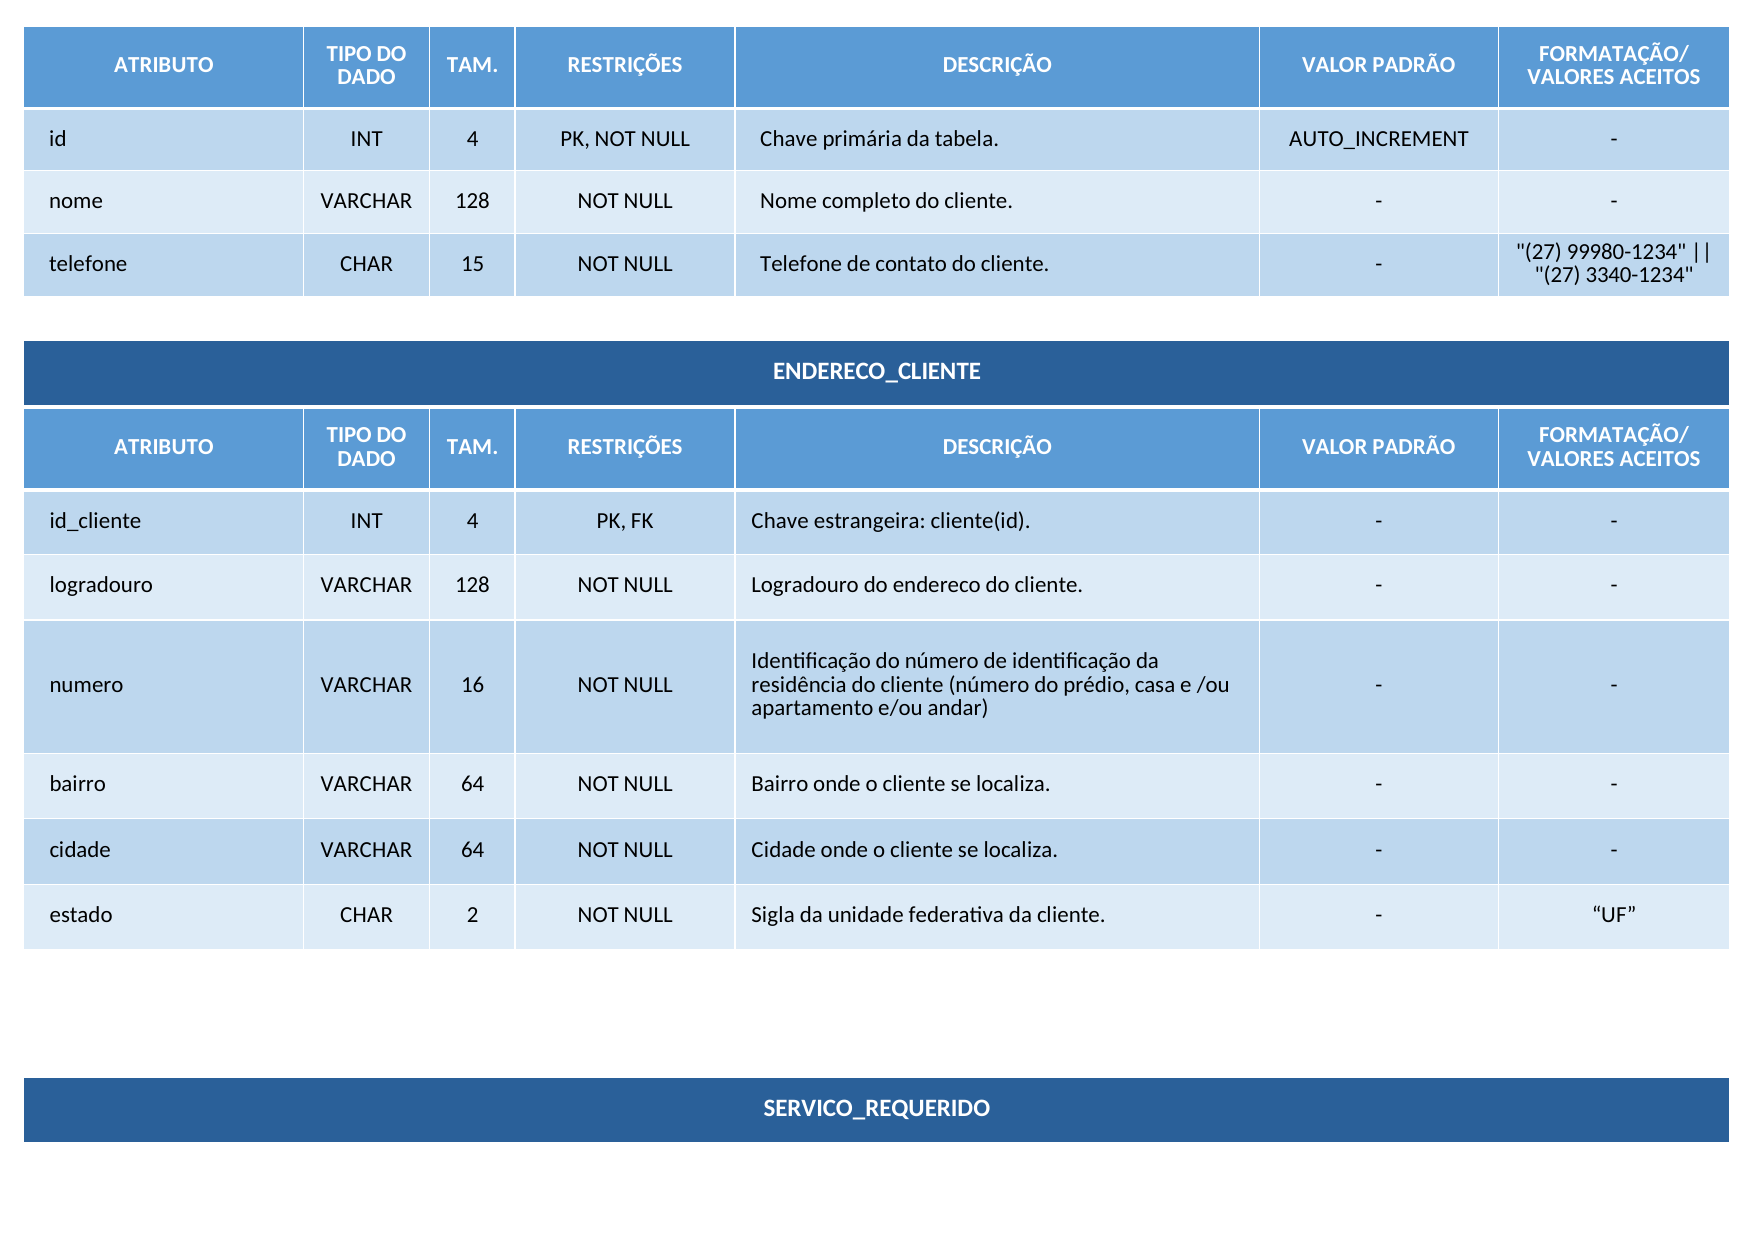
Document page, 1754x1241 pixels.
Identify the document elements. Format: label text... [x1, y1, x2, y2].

table_cell - [1260, 885, 1498, 949]
table_cell INT [304, 492, 429, 554]
table_cell NOT NULL [516, 171, 734, 233]
table_cell 128 [430, 171, 514, 233]
table_cell DESCRIÇÃO [736, 409, 1259, 488]
table_cell estado [24, 885, 303, 949]
table_cell - [1260, 621, 1498, 753]
table_header SERVICO_REQUERIDO [24, 1078, 1729, 1142]
table_cell NOT NULL [516, 555, 734, 619]
table_cell Bairro onde o cliente se localiza. [736, 754, 1259, 818]
table_cell 128 [430, 555, 514, 619]
table_cell PK, FK [516, 492, 734, 554]
table_cell 16 [430, 621, 514, 753]
table_cell VARCHAR [304, 171, 429, 233]
table_cell RESTRIÇÕES [516, 27, 734, 107]
table_cell Logradouro do endereco do cliente. [736, 555, 1259, 619]
table_cell Sigla da unidade federativa da cliente. [736, 885, 1259, 949]
table_cell TAM. [430, 409, 514, 488]
table_cell logradouro [24, 555, 303, 619]
table_cell cidade [24, 819, 303, 884]
table_cell DESCRIÇÃO [736, 27, 1259, 107]
table_cell - [1499, 110, 1729, 170]
table_cell NOT NULL [516, 819, 734, 884]
table_cell - [1260, 819, 1498, 884]
table_cell TIPO DO DADO [304, 409, 429, 488]
table_cell VALOR PADRÃO [1260, 27, 1498, 107]
table_cell - [1499, 819, 1729, 884]
table_cell - [1260, 171, 1498, 233]
table_cell VALOR PADRÃO [1260, 409, 1498, 488]
table_cell Nome completo do cliente. [736, 171, 1259, 233]
table_cell VARCHAR [304, 621, 429, 753]
table_cell PK, NOT NULL [516, 110, 734, 170]
table_cell Cidade onde o cliente se localiza. [736, 819, 1259, 884]
table_cell “UF” [1499, 885, 1729, 949]
table_cell "(27) 99980-1234" || "(27) 3340-1234" [1499, 234, 1729, 296]
table_cell - [1499, 492, 1729, 554]
table_cell FORMATAÇÃO/VALORES ACEITOS [1499, 409, 1729, 488]
table_header ENDERECO_CLIENTE [24, 341, 1729, 405]
table_cell telefone [24, 234, 303, 296]
table_cell - [1260, 555, 1498, 619]
table_cell - [1260, 754, 1498, 818]
table_cell nome [24, 171, 303, 233]
table_cell NOT NULL [516, 234, 734, 296]
table_cell - [1260, 234, 1498, 296]
table_cell ATRIBUTO [24, 27, 303, 107]
table_cell RESTRIÇÕES [516, 409, 734, 488]
table_cell VARCHAR [304, 555, 429, 619]
table_cell NOT NULL [516, 885, 734, 949]
table_cell Chave estrangeira: cliente(id). [736, 492, 1259, 554]
table_cell 4 [430, 110, 514, 170]
table_cell CHAR [304, 885, 429, 949]
table_cell TIPO DO DADO [304, 27, 429, 107]
table_cell - [1499, 555, 1729, 619]
table_cell INT [304, 110, 429, 170]
table_cell - [1260, 492, 1498, 554]
table_cell - [1499, 171, 1729, 233]
table_cell FORMATAÇÃO/VALORES ACEITOS [1499, 27, 1729, 107]
table_cell id_cliente [24, 492, 303, 554]
table_cell VARCHAR [304, 754, 429, 818]
table_cell ATRIBUTO [24, 409, 303, 488]
table_cell 4 [430, 492, 514, 554]
table_cell bairro [24, 754, 303, 818]
table_cell 64 [430, 819, 514, 884]
table_cell Telefone de contato do cliente. [736, 234, 1259, 296]
table_cell 64 [430, 754, 514, 818]
table_cell Chave primária da tabela. [736, 110, 1259, 170]
table_cell CHAR [304, 234, 429, 296]
table_cell NOT NULL [516, 754, 734, 818]
table_cell NOT NULL [516, 621, 734, 753]
table_cell 2 [430, 885, 514, 949]
table_cell 15 [430, 234, 514, 296]
table_cell AUTO_INCREMENT [1260, 110, 1498, 170]
table_cell numero [24, 621, 303, 753]
table_cell - [1499, 754, 1729, 818]
table_cell Identificação do número de identificação da residência do cliente (número do prédio, casa e /ou apartamento e/ou andar) [736, 621, 1259, 753]
table_cell TAM. [430, 27, 514, 107]
table_cell id [24, 110, 303, 170]
table_cell VARCHAR [304, 819, 429, 884]
table_cell - [1499, 621, 1729, 753]
